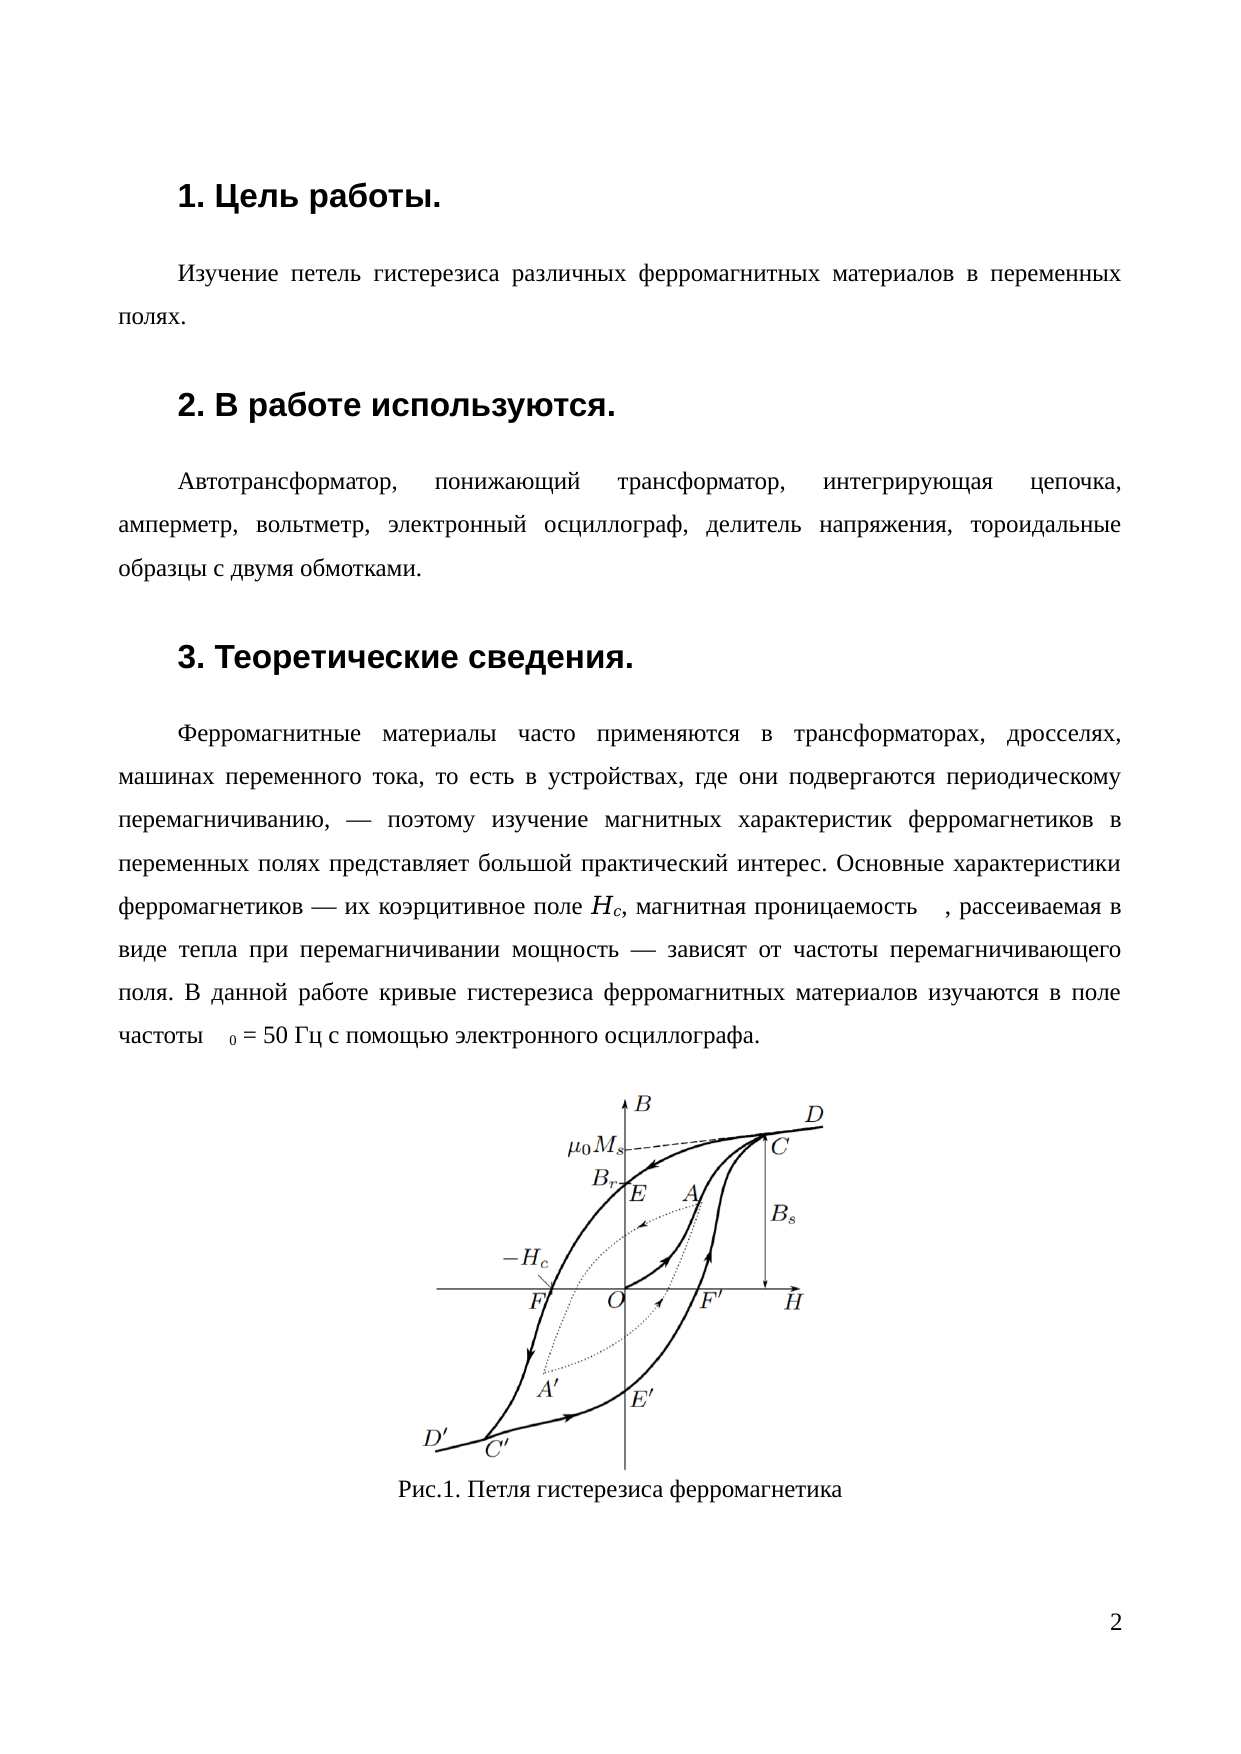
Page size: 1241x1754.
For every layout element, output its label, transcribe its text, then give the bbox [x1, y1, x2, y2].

text Автотрансформатор, понижающий трансформатор, интегрирующая цепочка, амперметр, вольтметр, электронный осциллограф, делитель напряжения, тороидальные образцы с двумя обмотками. [118, 466, 1122, 581]
subtitle Теоретические сведения. [118, 637, 1122, 675]
picture [400, 1075, 840, 1475]
text Рис.1. Петля гистерезиса ферромагнетика [118, 1474, 1122, 1503]
subtitle В работе используются. [118, 385, 1122, 423]
subtitle Цель работы. [118, 176, 1122, 215]
text Изучение петель гистерезиса различных ферромагнитных материалов в переменных полях. [118, 258, 1122, 329]
text Ферромагнитные материалы часто применяются в трансформаторах, дросселях, машинах переменного тока, то есть в устройствах, где они подвергаются периодическому перемагничиванию, — поэтому изучение магнитных характеристик ферромагнетиков в переменных полях представляет большой практический интерес. Основные характеристики ферромагнетиков — их коэрцитивное поле 𝐻𝑐, магнитная проницаемость 𝜇, рассеиваемая в виде тепла при перемагничивании мощность — зависят от частоты перемагничивающего поля. В данной работе кривые гистерезиса ферромагнитных материалов изучаются в поле частоты 𝜈0 = 50 Гц с помощью электронного осциллографа. [118, 718, 1122, 1049]
